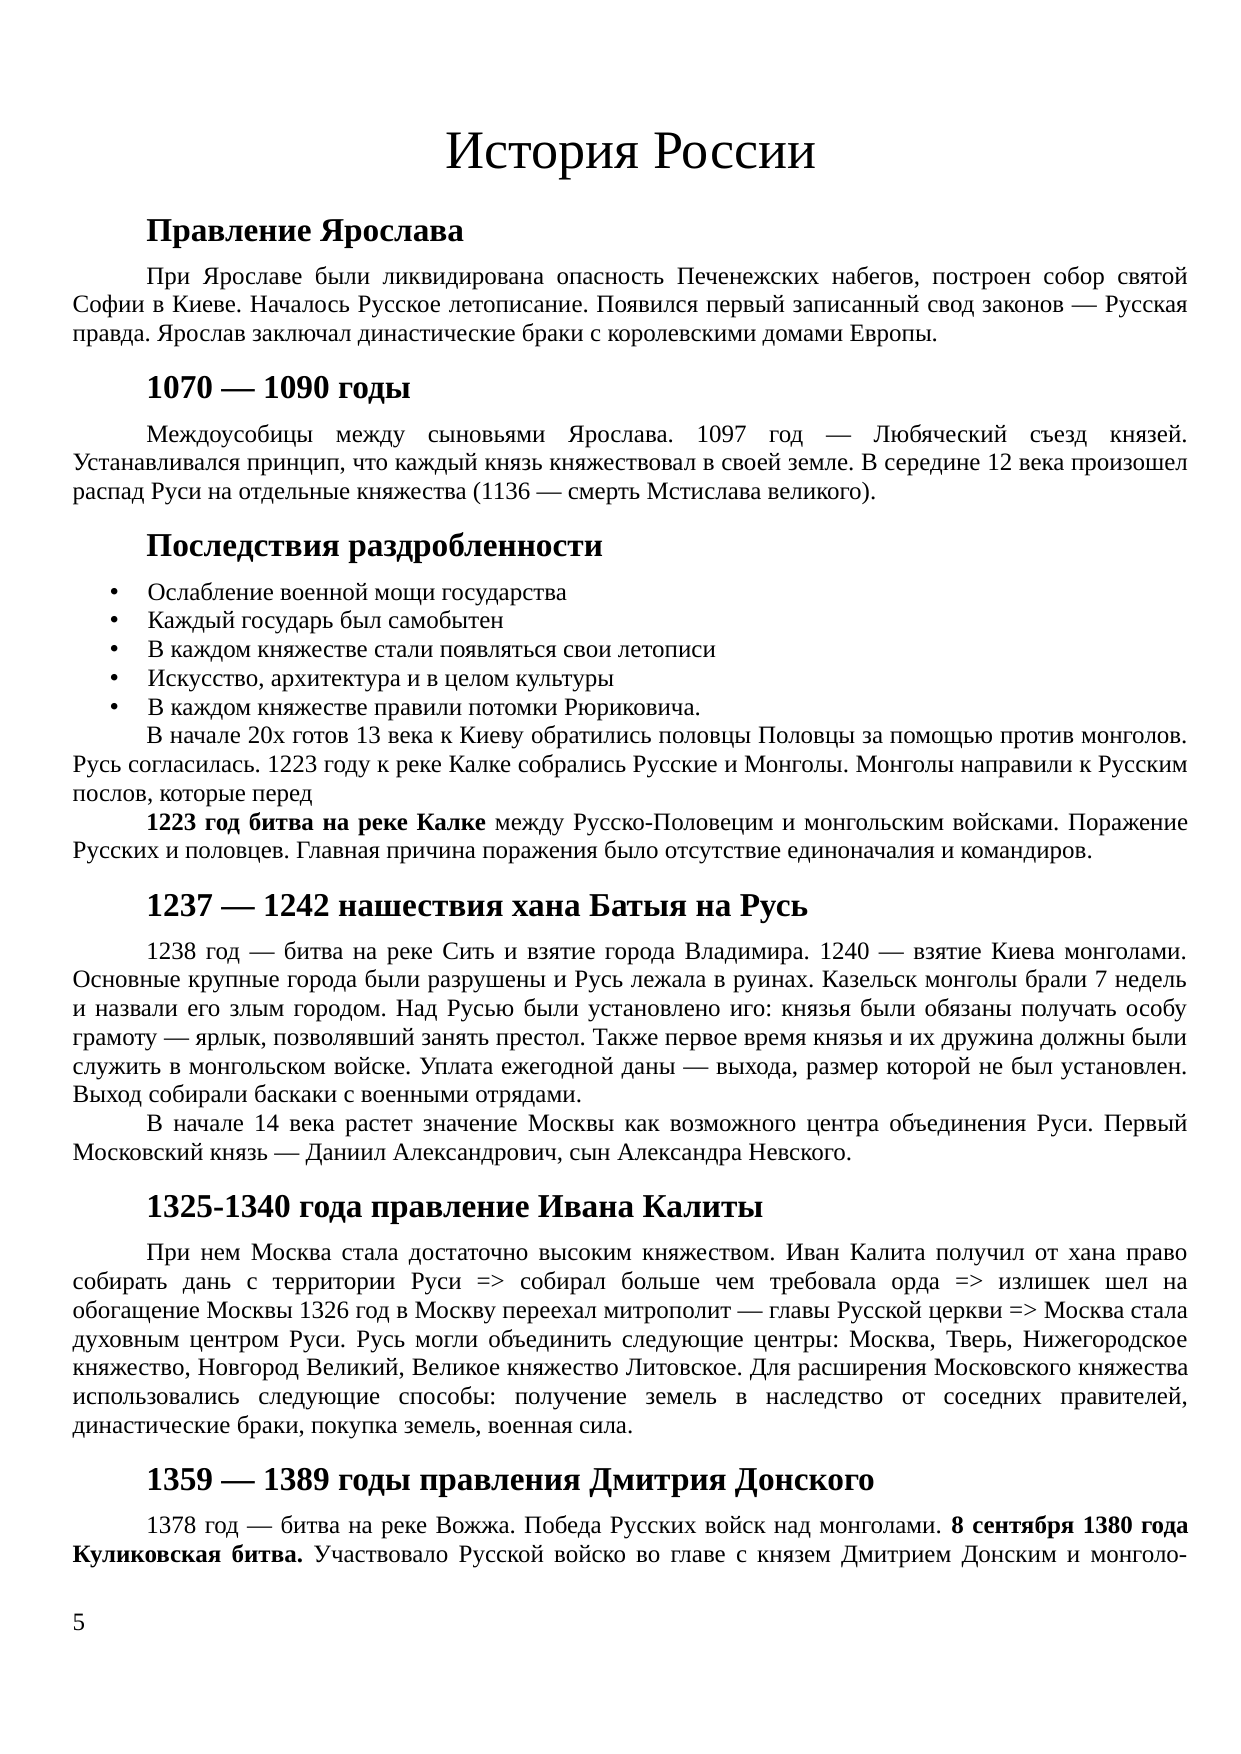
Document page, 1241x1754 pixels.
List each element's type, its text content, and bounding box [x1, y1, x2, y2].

text При нем Москва стала достаточно высоким княжеством. Иван Калита получил от хана право собирать дань с территории Руси => собирал больше чем требовала орда => излишек шел на обогащение Москвы 1326 год в Москву переехал митрополит — главы Русской церкви => Москва стала духовным центром Руси. Русь могли объединить следующие центры: Москва, Тверь, Нижегородское княжество, Новгород Великий, Великое княжество Литовское. Для расширения Московского княжества использовались следующие способы: получение земель в наследство от соседних правителей, династические браки, покупка земель, военная сила. [72, 1237, 1189, 1439]
text 1238 год — битва на реке Сить и взятие города Владимира. 1240 — взятие Киева монголами. Основные крупные города были разрушены и Русь лежала в руинах. Казельск монголы брали 7 недель и назвали его злым городом. Над Русью были установлено иго: князья были обязаны получать особу грамоту — ярлык, позволявший занять престол. Также первое время князья и их дружина должны были служить в монгольском войске. Уплата ежегодной даны — выхода, размер которой не был установлен. Выход собирали баскаки с военными отрядами. [72, 936, 1189, 1108]
text В начале 14 века растет значение Москвы как возможного центра объединения Руси. Первый Московский князь — Даниил Александрович, сын Александра Невского. [72, 1108, 1189, 1166]
subtitle 1070 — 1090 годы [72, 368, 1189, 406]
subtitle 1359 — 1389 годы правления Дмитрия Донского [72, 1459, 1189, 1498]
text В начале 20х готов 13 века к Киеву обратились половцы Половцы за помощью против монголов. Русь согласилась. 1223 году к реке Калке собрались Русские и Монголы. Монголы направили к Русским послов, которые перед [72, 720, 1189, 807]
subtitle Последствия раздробленности [72, 526, 1189, 564]
subtitle 1237 — 1242 нашествия хана Батыя на Русь [72, 885, 1189, 923]
list Каждый государь был самобытен [110, 605, 1189, 634]
text Междоусобицы между сыновьями Ярослава. 1097 год — Любяческий съезд князей. Устанавливался принцип, что каждый князь княжествовал в своей земле. В середине 12 века произошел распад Руси на отдельные княжества (1136 — смерть Мстислава великого). [72, 419, 1189, 505]
subtitle Правление Ярослава [72, 210, 1189, 248]
list Искусство, архитектура и в целом культуры [110, 663, 1189, 692]
text При Ярославе были ликвидирована опасность Печенежских набегов, построен собор святой Софии в Киеве. Началось Русское летописание. Появился первый записанный свод законов — Русская правда. Ярослав заключал династические браки с королевскими домами Европы. [72, 261, 1189, 347]
subtitle 1325-1340 года правление Ивана Калиты [72, 1187, 1189, 1225]
text 1378 год — битва на реке Вожжа. Победа Русских войск над монголами. 8 сентября 1380 года Куликовская битва. Участвовало Русской войско во главе с князем Дмитрием Донским и монголо- [72, 1510, 1189, 1568]
text 1223 год битва на реке Калке между Русско-Половецим и монгольским войсками. Поражение Русских и половцев. Главная причина поражения было отсутствие единоначалия и командиров. [72, 807, 1189, 864]
list В каждом княжестве правили потомки Рюриковича. [110, 692, 1189, 720]
list В каждом княжестве стали появляться свои летописи [110, 634, 1189, 663]
list Ослабление военной мощи государства [110, 577, 1189, 605]
